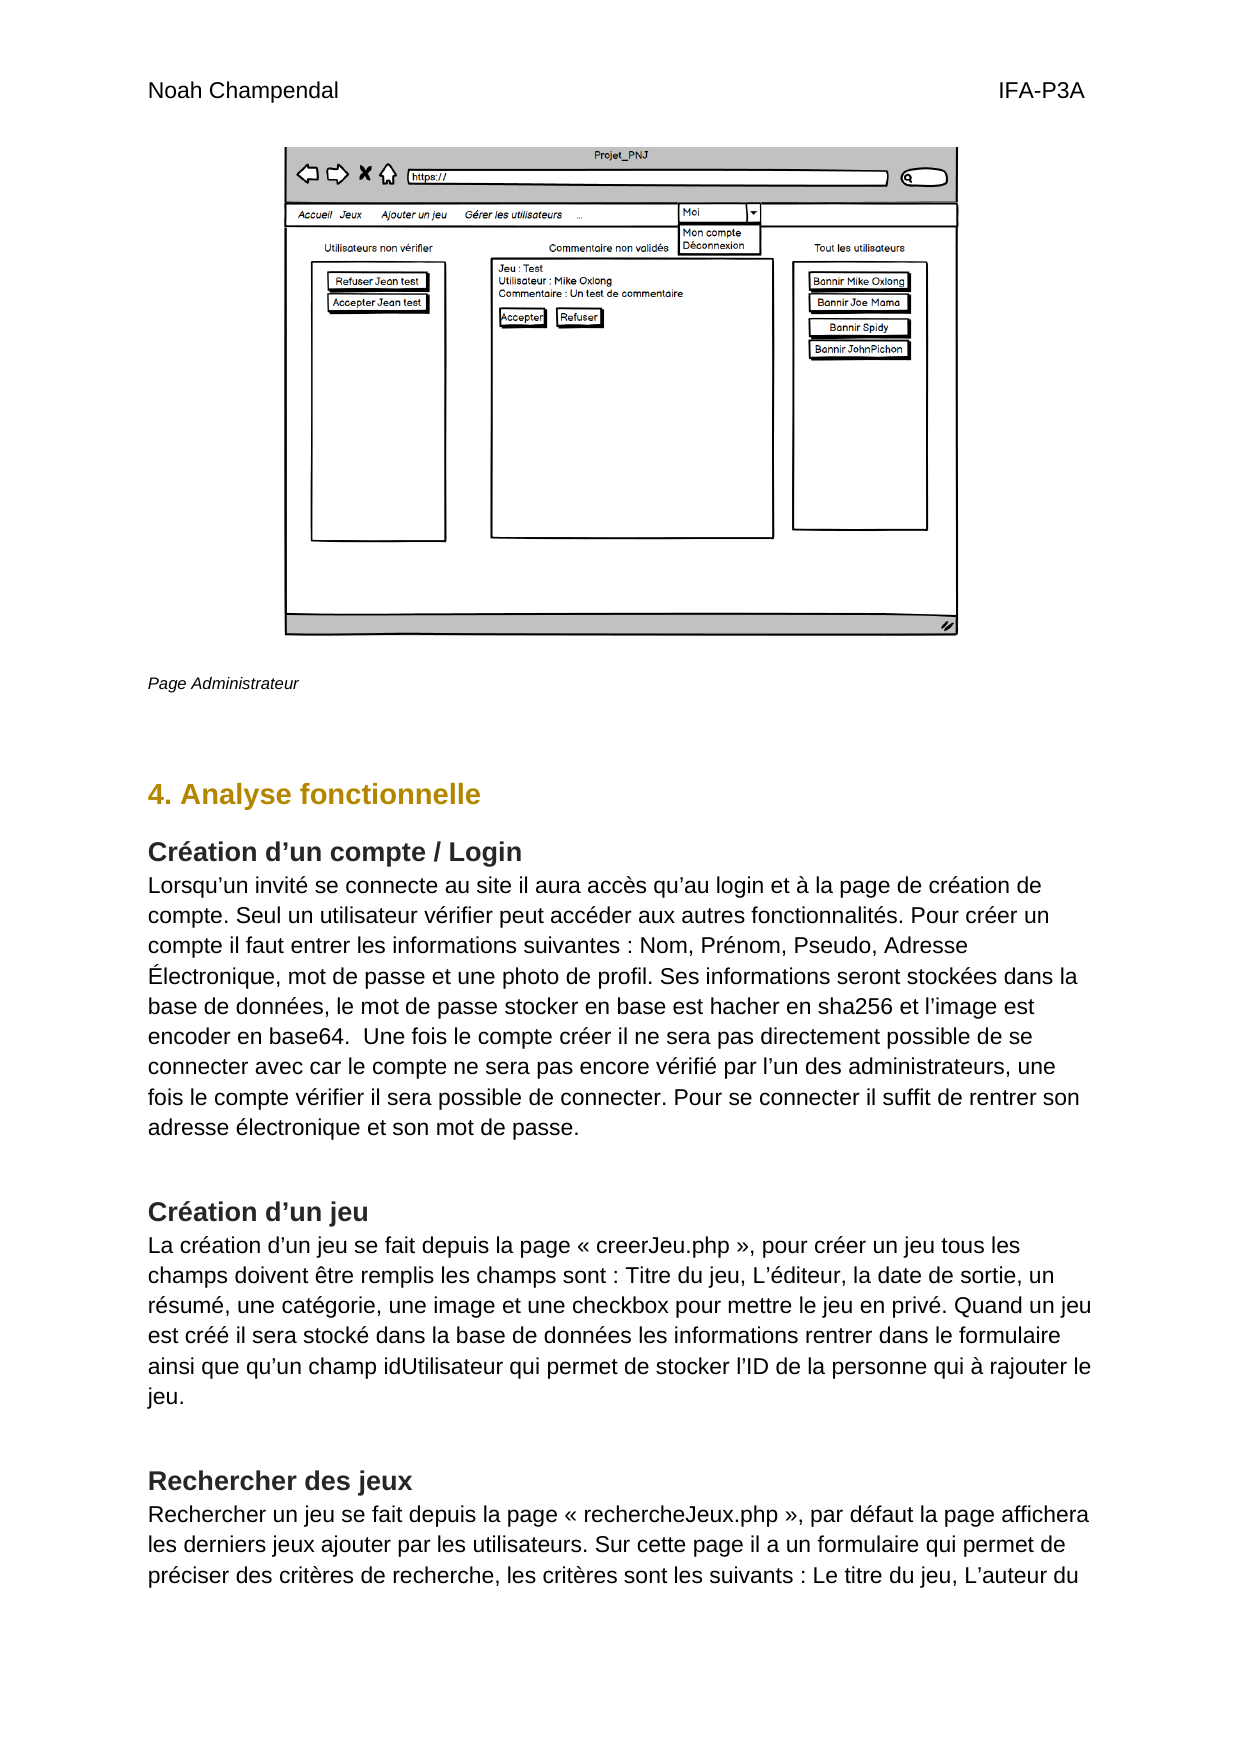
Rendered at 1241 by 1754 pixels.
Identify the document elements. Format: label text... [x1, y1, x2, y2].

text La création d’un jeu se fait depuis la page « creerJeu.php », pour créer un jeu tous les champs doivent être remplis les champs sont : Titre du jeu, L’éditeur, la date de sortie, un résumé, une catégorie, une image et une checkbox pour mettre le jeu en privé. Quand un jeu est créé il sera stocké dans la base de données les informations rentrer dans le formulaire ainsi que qu’un champ idUtilisateur qui permet de stocker l’ID de la personne qui à rajouter le jeu. [148, 1232, 1093, 1409]
subtitle Rechercher des jeux [148, 1465, 1093, 1496]
subtitle Création d’un compte / Login [148, 836, 1093, 867]
subtitle Création d’un jeu [148, 1196, 1093, 1227]
text Lorsqu’un invité se connecte au site il aura accès qu’au login et à la page de création de compte. Seul un utilisateur vérifier peut accéder aux autres fonctionnalités. Pour créer un compte il faut entrer les informations suivantes : Nom, Prénom, Pseudo, Adresse Électronique, mot de passe et une photo de profil. Ses informations seront stockées dans la base de données, le mot de passe stocker en base est hacher en sha256 et l’image est encoder en base64. Une fois le compte créer il ne sera pas directement possible de se connecter avec car le compte ne sera pas encore vérifié par l’un des administrateurs, une fois le compte vérifier il sera possible de connecter. Pour se connecter il suffit de rentrer son adresse électronique et son mot de passe. [148, 872, 1093, 1140]
subtitle 4. Analyse fonctionnelle [148, 777, 1093, 810]
text Page Administrateur [148, 673, 1093, 693]
text Rechercher un jeu se fait depuis la page « rechercheJeux.php », par défaut la page affichera les derniers jeux ajouter par les utilisateurs. Sur cette page il a un formulaire qui permet de préciser des critères de recherche, les critères sont les suivants : Le titre du jeu, L’auteur du [148, 1501, 1093, 1588]
